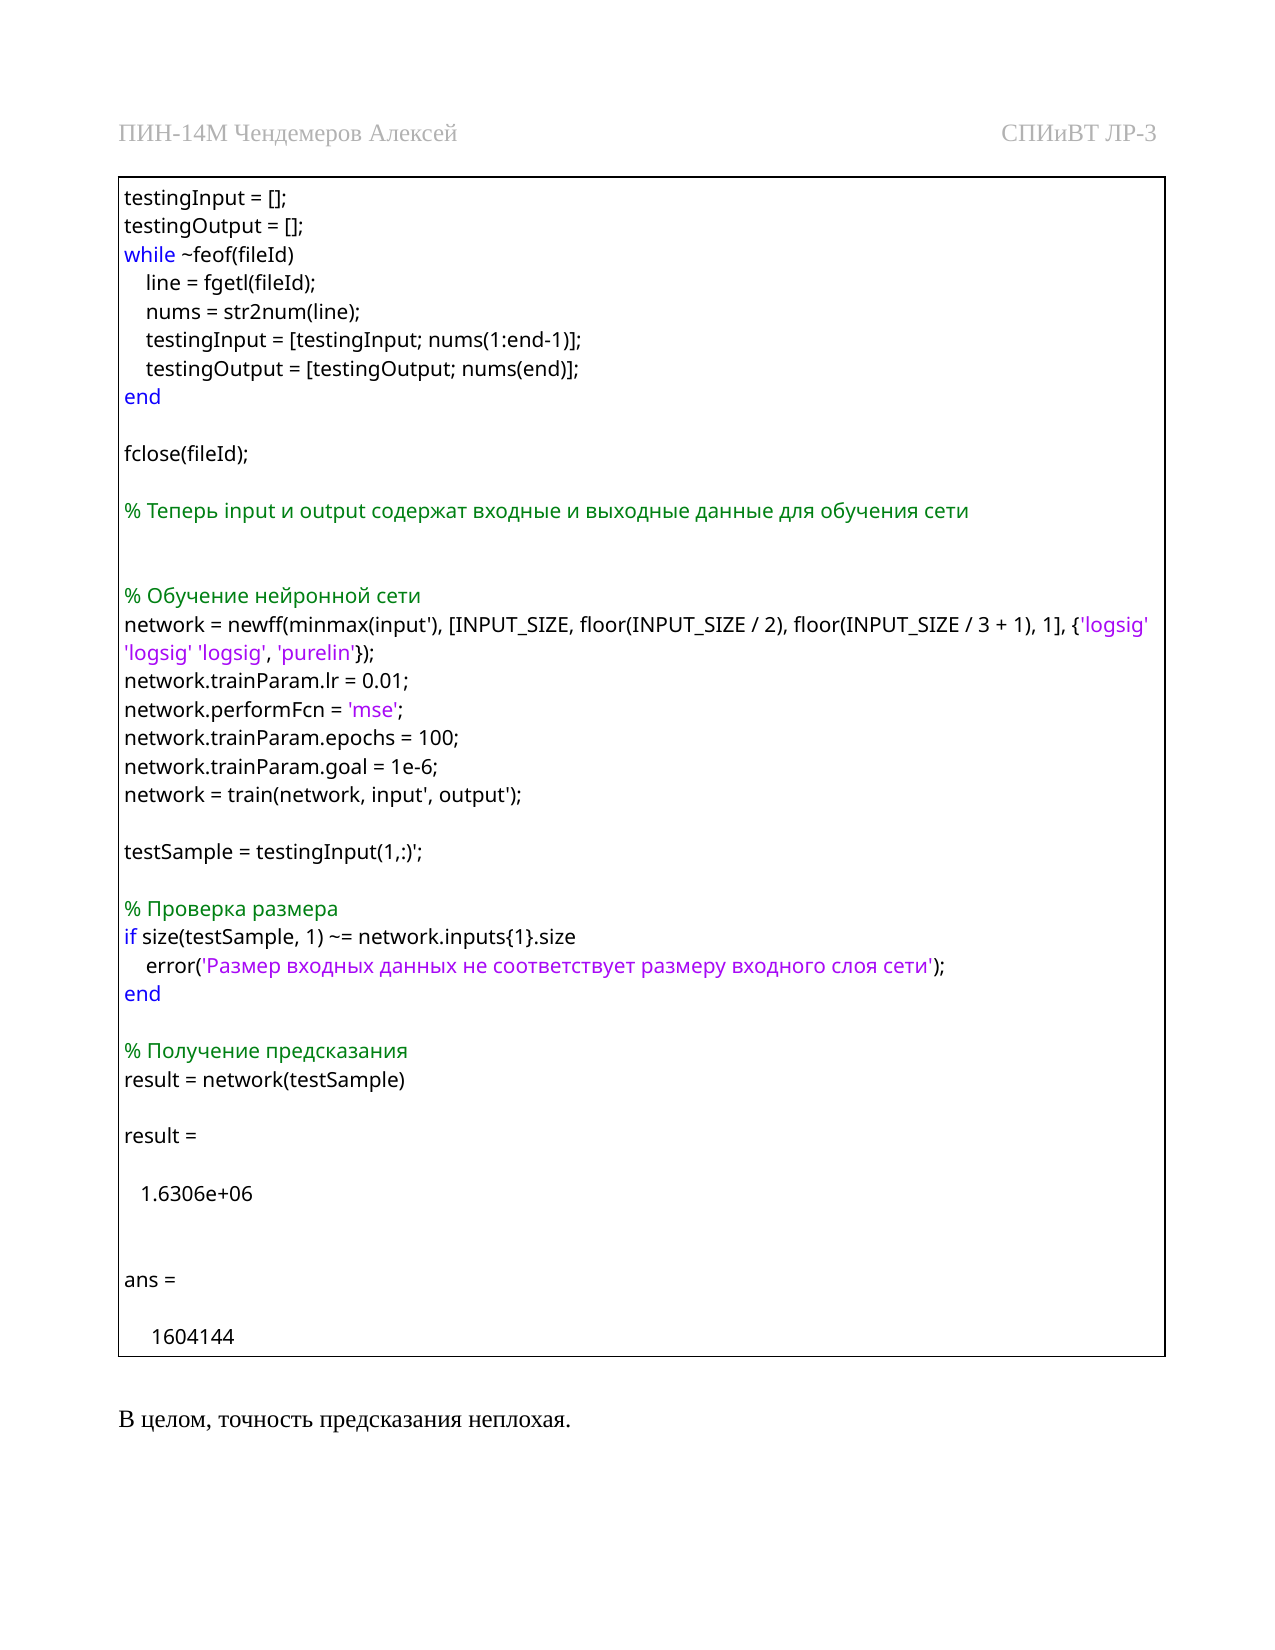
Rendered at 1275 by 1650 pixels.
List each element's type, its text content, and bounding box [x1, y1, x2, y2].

text В целом, точность предсказания неплохая. [118, 1404, 1157, 1433]
table_cell testingInput = []; testingOutput = []; while ~feof(fileId) line = fgetl(fileId); nums = str2num(line); testingInput = [testingInput; nums(1:end-1)]; testingOutput = [testingOutput; nums(end)]; end fclose(fileId); % Теперь input и output содержат входные и выходные данные для обучения сети % Обучение нейронной сети network = newff(minmax(input'), [INPUT_SIZE, floor(INPUT_SIZE / 2), floor(INPUT_SIZE / 3 + 1), 1], {'logsig' 'logsig' 'logsig', 'purelin'}); network.trainParam.lr = 0.01; network.performFcn = 'mse'; network.trainParam.epochs = 100; network.trainParam.goal = 1e-6; network = train(network, input', output'); testSample = testingInput(1,:)'; % Проверка размера if size(testSample, 1) ~= network.inputs{1}.size error('Размер входных данных не соответствует размеру входного слоя сети'); end % Получение предсказания result = network(testSample) result = 1.6306e+06 ans = 1604144 [119, 178, 1164, 1356]
